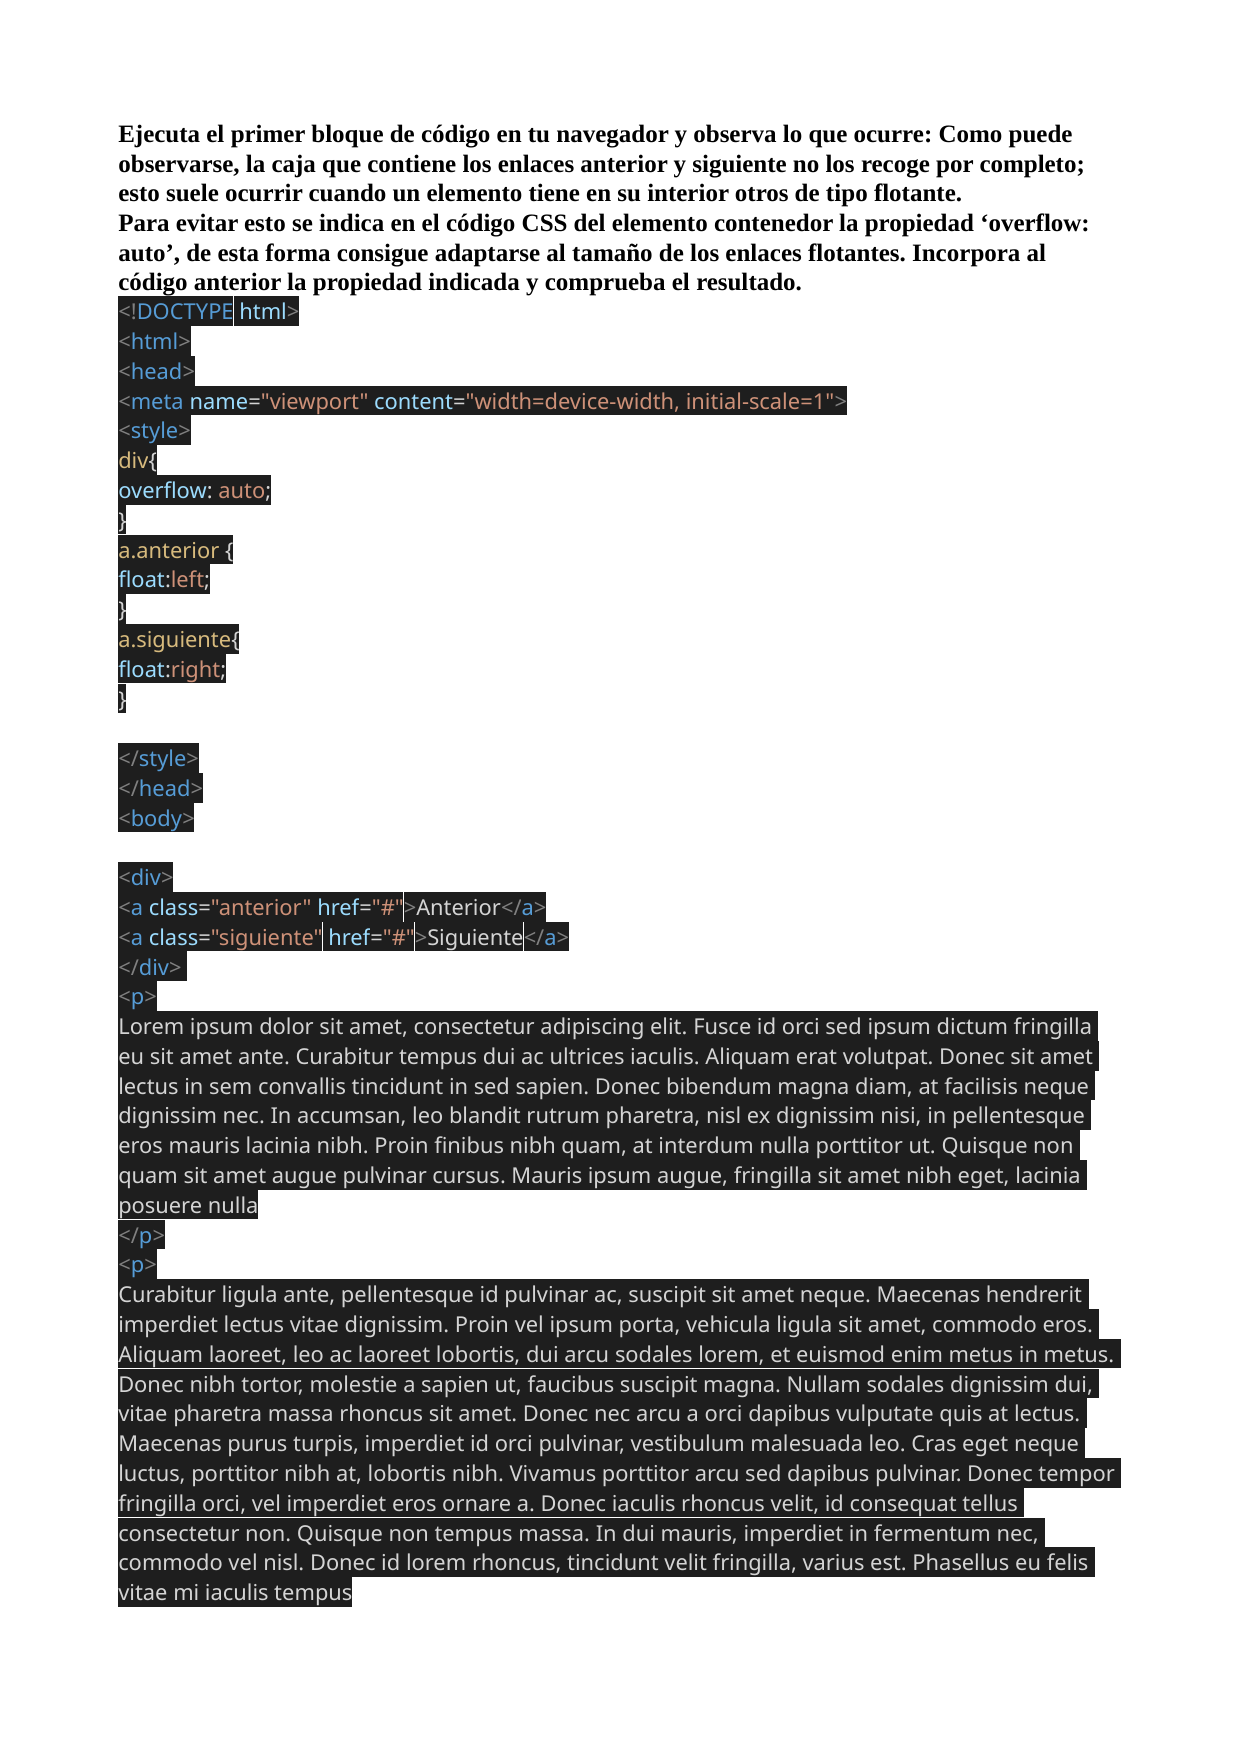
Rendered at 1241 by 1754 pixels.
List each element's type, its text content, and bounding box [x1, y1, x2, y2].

text <div> [118, 862, 1122, 892]
text a.siguiente{ [118, 624, 1122, 654]
text <html> [118, 326, 1122, 356]
text <p> [118, 1249, 1122, 1279]
text float:left; [118, 564, 1122, 594]
text <!DOCTYPE html> [118, 296, 1122, 326]
text float:right; [118, 654, 1122, 683]
text <style> [118, 415, 1122, 445]
text <p> [118, 981, 1122, 1011]
text div{ [118, 445, 1122, 475]
text <head> [118, 356, 1122, 386]
text Para evitar esto se indica en el código CSS del elemento contenedor la propiedad ‘overflow: auto’, de esta forma consigue adaptarse al tamaño de los enlaces flotantes. Incorpora al código anterior la propiedad indicada y comprueba el resultado. [118, 207, 1122, 296]
text Ejecuta el primer bloque de código en tu navegador y observa lo que ocurre: Como puede observarse, la caja que contiene los enlaces anterior y siguiente no los recoge por completo; esto suele ocurrir cuando un elemento tiene en su interior otros de tipo flotante. [118, 118, 1122, 207]
text <a class="siguiente" href="#">Siguiente</a> [118, 922, 1122, 951]
text Lorem ipsum dolor sit amet, consectetur adipiscing elit. Fusce id orci sed ipsum dictum fringilla eu sit amet ante. Curabitur tempus dui ac ultrices iaculis. Aliquam erat volutpat. Donec sit amet lectus in sem convallis tincidunt in sed sapien. Donec bibendum magna diam, at facilisis neque dignissim nec. In accumsan, leo blandit rutrum pharetra, nisl ex dignissim nisi, in pellentesque eros mauris lacinia nibh. Proin finibus nibh quam, at interdum nulla porttitor ut. Quisque non quam sit amet augue pulvinar cursus. Mauris ipsum augue, fringilla sit amet nibh eget, lacinia posuere nulla [118, 1011, 1122, 1219]
text </p> [118, 1219, 1122, 1249]
text </style> [118, 743, 1122, 773]
text Curabitur ligula ante, pellentesque id pulvinar ac, suscipit sit amet neque. Maecenas hendrerit imperdiet lectus vitae dignissim. Proin vel ipsum porta, vehicula ligula sit amet, commodo eros. Aliquam laoreet, leo ac laoreet lobortis, dui arcu sodales lorem, et euismod enim metus in metus. Donec nibh tortor, molestie a sapien ut, faucibus suscipit magna. Nullam sodales dignissim dui, vitae pharetra massa rhoncus sit amet. Donec nec arcu a orci dapibus vulputate quis at lectus. Maecenas purus turpis, imperdiet id orci pulvinar, vestibulum malesuada leo. Cras eget neque luctus, porttitor nibh at, lobortis nibh. Vivamus porttitor arcu sed dapibus pulvinar. Donec tempor fringilla orci, vel imperdiet eros ornare a. Donec iaculis rhoncus velit, id consequat tellus consectetur non. Quisque non tempus massa. In dui mauris, imperdiet in fermentum nec, commodo vel nisl. Donec id lorem rhoncus, tincidunt velit fringilla, varius est. Phasellus eu felis vitae mi iaculis tempus [118, 1279, 1122, 1607]
text } [118, 505, 1122, 534]
text a.anterior { [118, 534, 1122, 564]
text <body> [118, 803, 1122, 832]
text overflow: auto; [118, 475, 1122, 505]
text </head> [118, 773, 1122, 803]
text } [118, 594, 1122, 624]
text <meta name="viewport" content="width=device-width, initial-scale=1"> [118, 386, 1122, 415]
text } [118, 683, 1122, 713]
text <a class="anterior" href="#">Anterior</a> [118, 892, 1122, 922]
text </div> [118, 951, 1122, 981]
